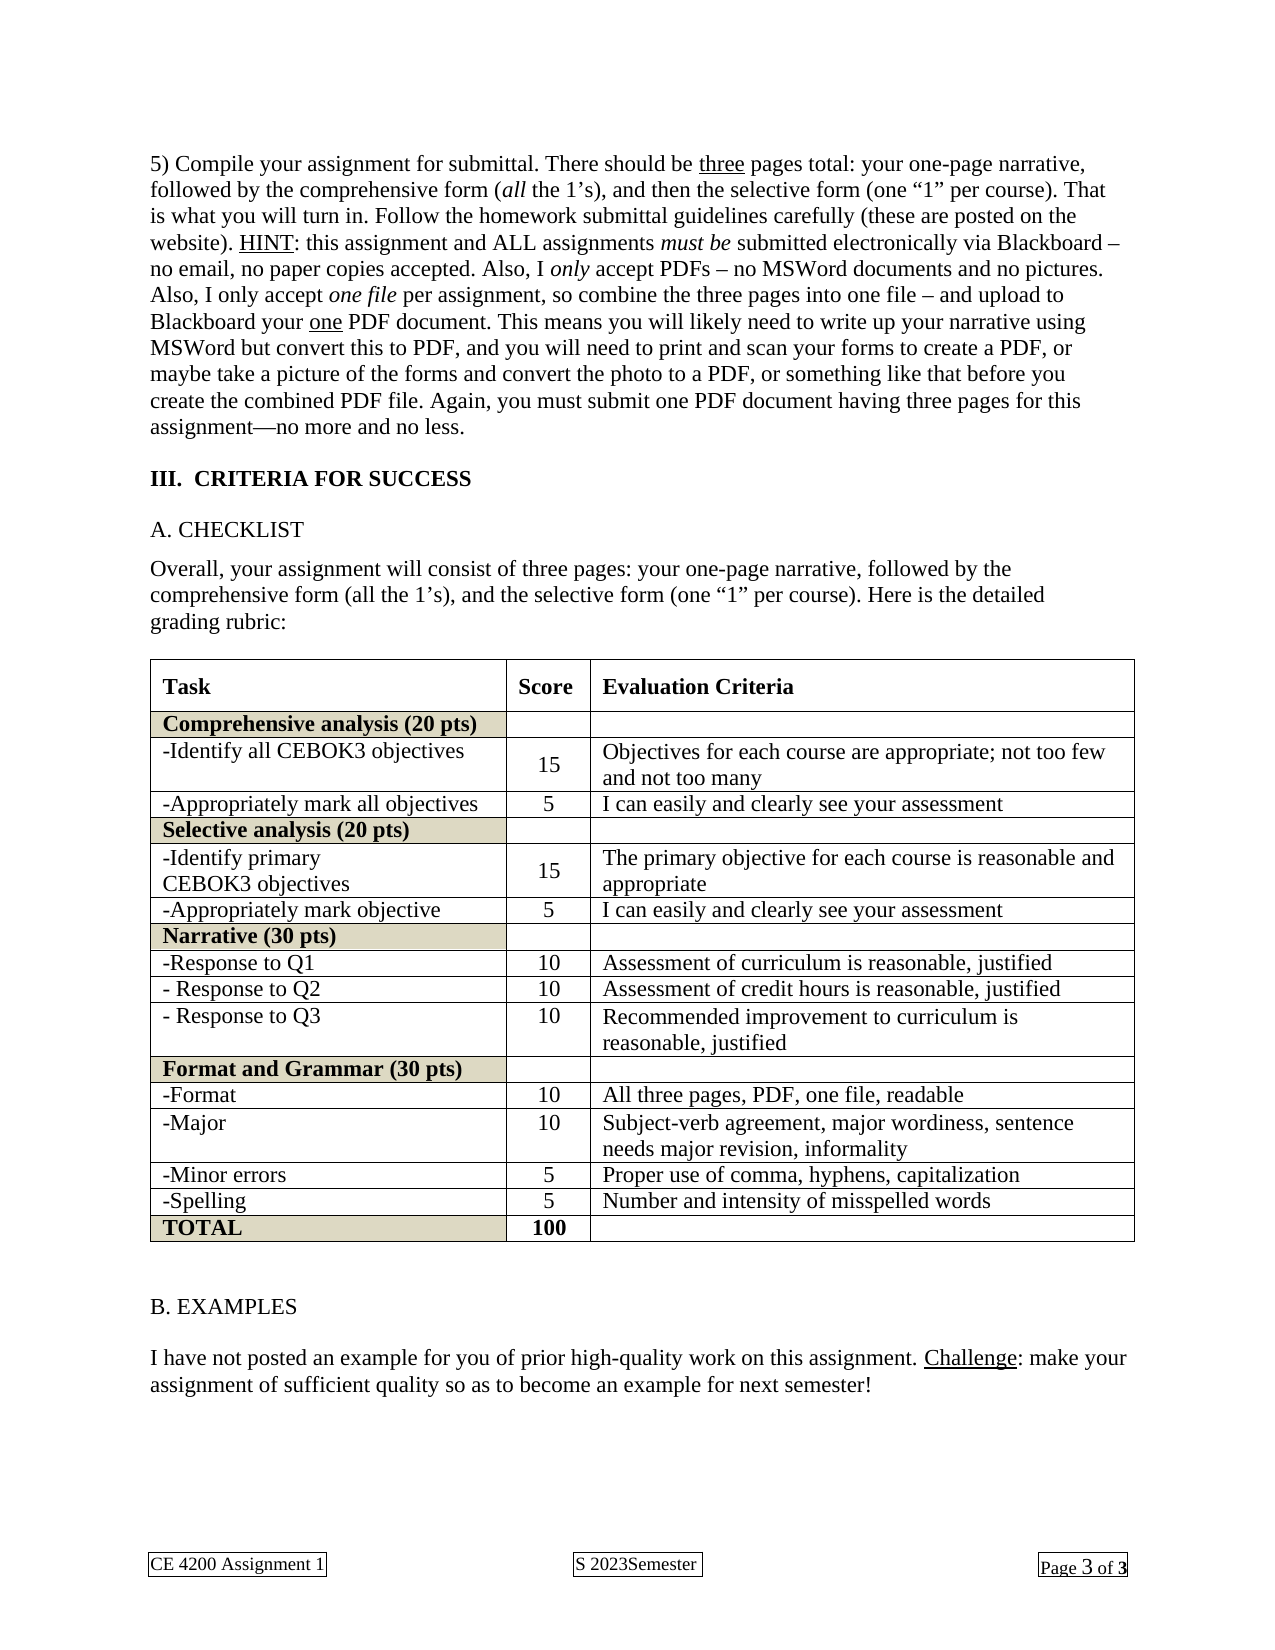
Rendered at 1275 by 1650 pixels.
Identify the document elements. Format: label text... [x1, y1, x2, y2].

table_cell Selective analysis (20 pts) [151, 818, 506, 843]
table_cell Number and intensity of misspelled words [591, 1189, 1134, 1214]
table_cell [591, 1216, 1134, 1241]
text Overall, your assignment will consist of three pages: your one-page narrative, followed by the comprehensive form (all the 1’s), and the selective form (one “1” per course). Here is the detailed grading rubric: [150, 555, 1056, 634]
table_cell All three pages, PDF, one file, readable [591, 1083, 1134, 1108]
table_cell Objectives for each course are appropriate; not too few and not too many [591, 738, 1134, 791]
table_header Score [507, 660, 590, 711]
table_cell [507, 818, 590, 843]
table_cell -Major [151, 1109, 506, 1162]
table_cell Comprehensive analysis (20 pts) [151, 712, 506, 737]
table_cell -Spelling [151, 1189, 506, 1214]
table_cell 5 [507, 1163, 590, 1188]
list Compile your assignment for submittal. There should be three pages total: your one-page narrative, followed by the comprehensive form (all the 1’s), and then the selective form (one “1” per course). That is what you will turn in. Follow the homework submittal guidelines carefully (these are posted on the website). HINT: this assignment and ALL assignments must be submitted electronically via Blackboard – no email, no paper copies accepted. Also, I only accept PDFs – no MSWord documents and no pictures. Also, I only accept one file per assignment, so combine the three pages into one file – and upload to Blackboard your one PDF document. This means you will likely need to write up your narrative using MSWord but convert this to PDF, and you will need to print and scan your forms to create a PDF, or maybe take a picture of the forms and convert the photo to a PDF, or something like that before you create the combined PDF file. Again, you must submit one PDF document having three pages for this assignment—no more and no less. [150, 150, 1120, 439]
table_header Evaluation Criteria [591, 660, 1134, 711]
table_cell 5 [507, 1189, 590, 1214]
table_cell 10 [507, 1083, 590, 1108]
table_cell I can easily and clearly see your assessment [591, 792, 1134, 817]
text I have not posted an example for you of prior high-quality work on this assignment. Challenge: make your assignment of sufficient quality so as to become an example for next semester! [150, 1344, 1127, 1397]
table_cell 15 [507, 738, 590, 791]
table_header Task [151, 660, 506, 711]
table_cell -Appropriately mark objective [151, 898, 506, 923]
table_cell -Response to Q1 [151, 951, 506, 976]
table_cell Format and Grammar (30 pts) [151, 1057, 506, 1082]
table_cell - Response to Q3 [151, 1003, 506, 1056]
table_cell 10 [507, 951, 590, 976]
table_cell The primary objective for each course is reasonable and appropriate [591, 844, 1134, 897]
list EXAMPLES [150, 1293, 1248, 1319]
list CHECKLIST [150, 516, 1248, 542]
table_cell [507, 924, 590, 949]
table_cell 10 [507, 1109, 590, 1162]
table_cell Subject-verb agreement, major wordiness, sentence needs major revision, informality [591, 1109, 1134, 1162]
table_cell [507, 712, 590, 737]
table_cell 15 [507, 844, 590, 897]
table_cell -Identify all CEBOK3 objectives [151, 738, 506, 791]
table_cell 10 [507, 1003, 590, 1056]
table_cell 5 [507, 792, 590, 817]
table_cell Assessment of credit hours is reasonable, justified [591, 977, 1134, 1002]
table_cell [591, 924, 1134, 949]
table_cell Assessment of curriculum is reasonable, justified [591, 951, 1134, 976]
table_cell [591, 712, 1134, 737]
subtitle CRITERIA FOR SUCCESS [150, 465, 1248, 491]
table_cell Recommended improvement to curriculum is reasonable, justified [591, 1003, 1134, 1056]
table_cell Proper use of comma, hyphens, capitalization [591, 1163, 1134, 1188]
table_cell - Response to Q2 [151, 977, 506, 1002]
table_cell I can easily and clearly see your assessment [591, 898, 1134, 923]
table_cell -Format [151, 1083, 506, 1108]
table_cell TOTAL [151, 1216, 506, 1241]
table_cell -Minor errors [151, 1163, 506, 1188]
table_cell [591, 1057, 1134, 1082]
table_cell Narrative (30 pts) [151, 924, 506, 949]
table_cell -Identify primary CEBOK3 objectives [151, 844, 506, 897]
table_cell 10 [507, 977, 590, 1002]
table_cell [591, 818, 1134, 843]
table_cell [507, 1057, 590, 1082]
table_cell -Appropriately mark all objectives [151, 792, 506, 817]
table_cell 100 [507, 1216, 590, 1241]
table_cell 5 [507, 898, 590, 923]
